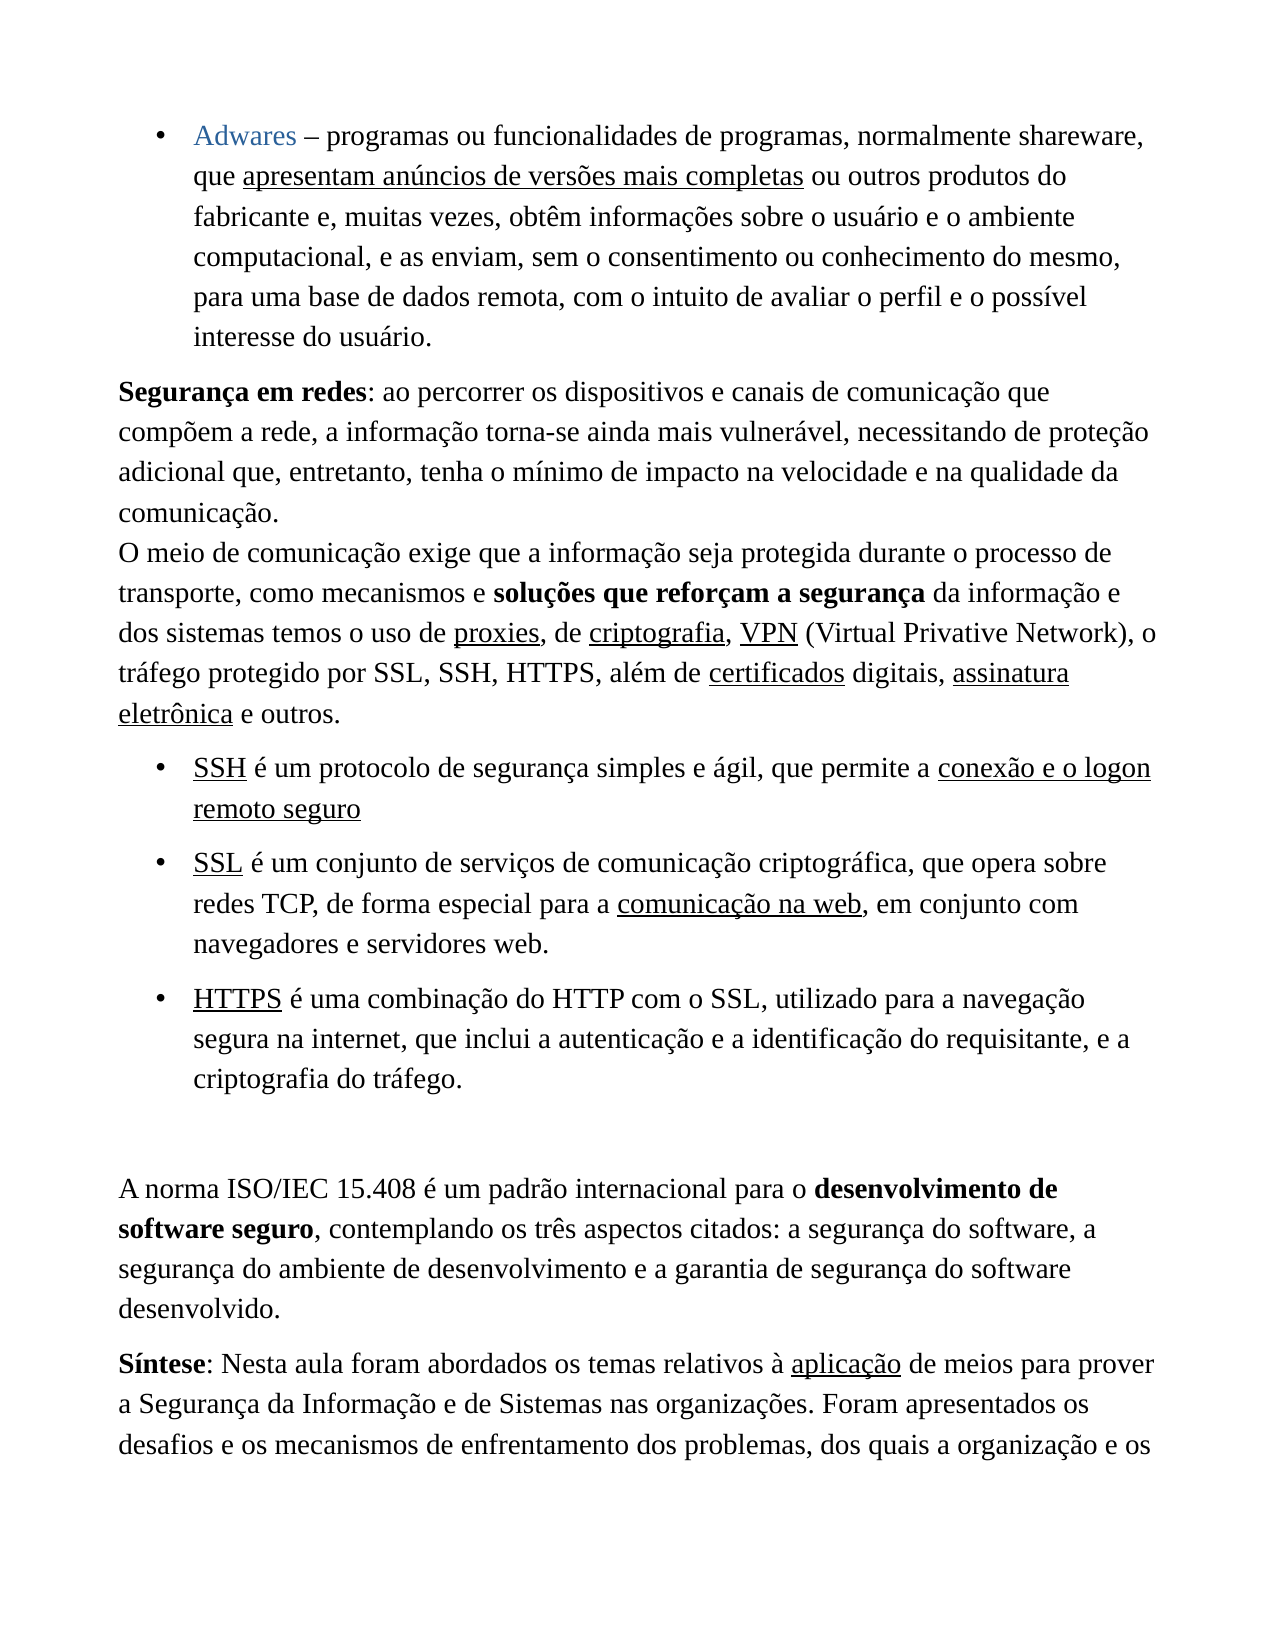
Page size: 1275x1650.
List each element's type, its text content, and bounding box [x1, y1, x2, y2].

text A norma ISO/IEC 15.408 é um padrão internacional para o desenvolvimento de software seguro, contemplando os três aspectos citados: a segurança do software, a segurança do ambiente de desenvolvimento e a garantia de segurança do software desenvolvido. [118, 1171, 1157, 1325]
text Segurança em redes: ao percorrer os dispositivos e canais de comunicação que compõem a rede, a informação torna-se ainda mais vulnerável, necessitando de proteção adicional que, entretanto, tenha o mínimo de impacto na velocidade e na qualidade da comunicação. O meio de comunicação exige que a informação seja protegida durante o processo de transporte, como mecanismos e soluções que reforçam a segurança da informação e dos sistemas temos o uso de proxies, de criptografia, VPN (Virtual Privative Network), o tráfego protegido por SSL, SSH, HTTPS, além de certificados digitais, assinatura eletrônica e outros. [118, 374, 1157, 729]
text Síntese: Nesta aula foram abordados os temas relativos à aplicação de meios para prover a Segurança da Informação e de Sistemas nas organizações. Foram apresentados os desafios e os mecanismos de enfrentamento dos problemas, dos quais a organização e os [118, 1346, 1157, 1460]
list Adwares – programas ou funcionalidades de programas, normalmente shareware, que apresentam anúncios de versões mais completas ou outros produtos do fabricante e, muitas vezes, obtêm informações sobre o usuário e o ambiente computacional, e as enviam, sem o consentimento ou conhecimento do mesmo, para uma base de dados remota, com o intuito de avaliar o perfil e o possível interesse do usuário. [156, 118, 1157, 353]
list SSH é um protocolo de segurança simples e ágil, que permite a conexão e o logon remoto seguro [156, 751, 1157, 824]
list SSL é um conjunto de serviços de comunicação criptográfica, que opera sobre redes TCP, de forma especial para a comunicação na web, em conjunto com navegadores e servidores web. [156, 846, 1157, 960]
list HTTPS é uma combinação do HTTP com o SSL, utilizado para a navegação segura na internet, que inclui a autenticação e a identificação do requisitante, e a criptografia do tráfego. [156, 981, 1157, 1095]
